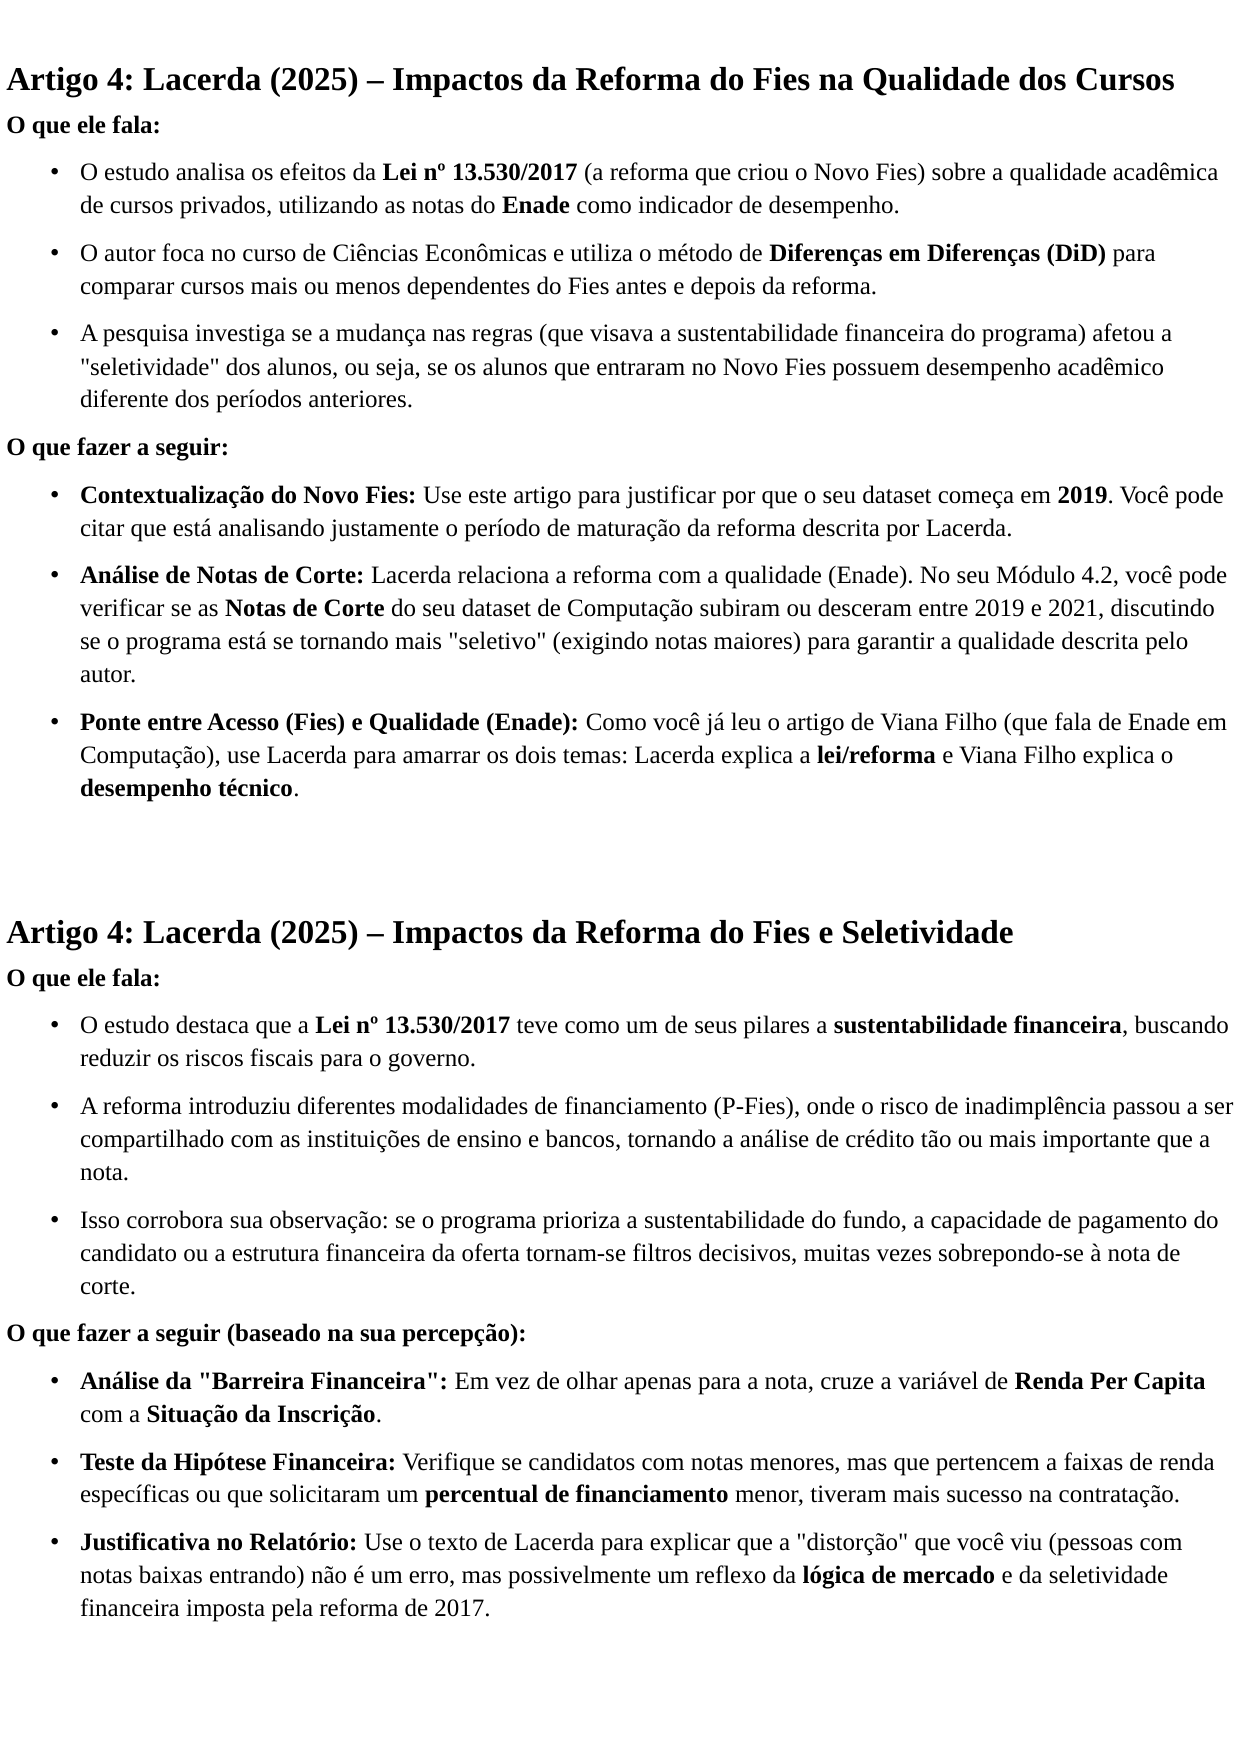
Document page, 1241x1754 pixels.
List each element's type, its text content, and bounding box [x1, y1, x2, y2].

list O autor foca no curso de Ciências Econômicas e utiliza o método de Diferenças em Diferenças (DiD) para comparar cursos mais ou menos dependentes do Fies antes e depois da reforma. [50, 238, 1234, 300]
subtitle Artigo 4: Lacerda (2025) – Impactos da Reforma do Fies e Seletividade [6, 912, 1234, 950]
list O estudo analisa os efeitos da Lei nº 13.530/2017 (a reforma que criou o Novo Fies) sobre a qualidade acadêmica de cursos privados, utilizando as notas do Enade como indicador de desempenho. [50, 157, 1234, 219]
list Justificativa no Relatório: Use o texto de Lacerda para explicar que a "distorção" que você viu (pessoas com notas baixas entrando) não é um erro, mas possivelmente um reflexo da lógica de mercado e da seletividade financeira imposta pela reforma de 2017. [50, 1527, 1234, 1622]
text O que fazer a seguir: [6, 432, 1234, 461]
list Análise da "Barreira Financeira": Em vez de olhar apenas para a nota, cruze a variável de Renda Per Capita com a Situação da Inscrição. [50, 1366, 1234, 1428]
list O estudo destaca que a Lei nº 13.530/2017 teve como um de seus pilares a sustentabilidade financeira, buscando reduzir os riscos fiscais para o governo. [50, 1010, 1234, 1072]
list Isso corrobora sua observação: se o programa prioriza a sustentabilidade do fundo, a capacidade de pagamento do candidato ou a estrutura financeira da oferta tornam-se filtros decisivos, muitas vezes sobrepondo-se à nota de corte. [50, 1205, 1234, 1299]
list Análise de Notas de Corte: Lacerda relaciona a reforma com a qualidade (Enade). No seu Módulo 4.2, você pode verificar se as Notas de Corte do seu dataset de Computação subiram ou desceram entre 2019 e 2021, discutindo se o programa está se tornando mais "seletivo" (exigindo notas maiores) para garantir a qualidade descrita pelo autor. [50, 560, 1234, 688]
list A pesquisa investiga se a mudança nas regras (que visava a sustentabilidade financeira do programa) afetou a "seletividade" dos alunos, ou seja, se os alunos que entraram no Novo Fies possuem desempenho acadêmico diferente dos períodos anteriores. [50, 318, 1234, 413]
list Ponte entre Acesso (Fies) e Qualidade (Enade): Como você já leu o artigo de Viana Filho (que fala de Enade em Computação), use Lacerda para amarrar os dois temas: Lacerda explica a lei/reforma e Viana Filho explica o desempenho técnico. [50, 707, 1234, 802]
text O que ele fala: [6, 963, 1234, 992]
text O que ele fala: [6, 110, 1234, 138]
list Teste da Hipótese Financeira: Verifique se candidatos com notas menores, mas que pertencem a faixas de renda específicas ou que solicitaram um percentual de financiamento menor, tiveram mais sucesso na contratação. [50, 1447, 1234, 1508]
subtitle Artigo 4: Lacerda (2025) – Impactos da Reforma do Fies na Qualidade dos Cursos [6, 59, 1234, 97]
list A reforma introduziu diferentes modalidades de financiamento (P-Fies), onde o risco de inadimplência passou a ser compartilhado com as instituições de ensino e bancos, tornando a análise de crédito tão ou mais importante que a nota. [50, 1091, 1234, 1186]
list Contextualização do Novo Fies: Use este artigo para justificar por que o seu dataset começa em 2019. Você pode citar que está analisando justamente o período de maturação da reforma descrita por Lacerda. [50, 480, 1234, 542]
text O que fazer a seguir (baseado na sua percepção): [6, 1318, 1234, 1347]
